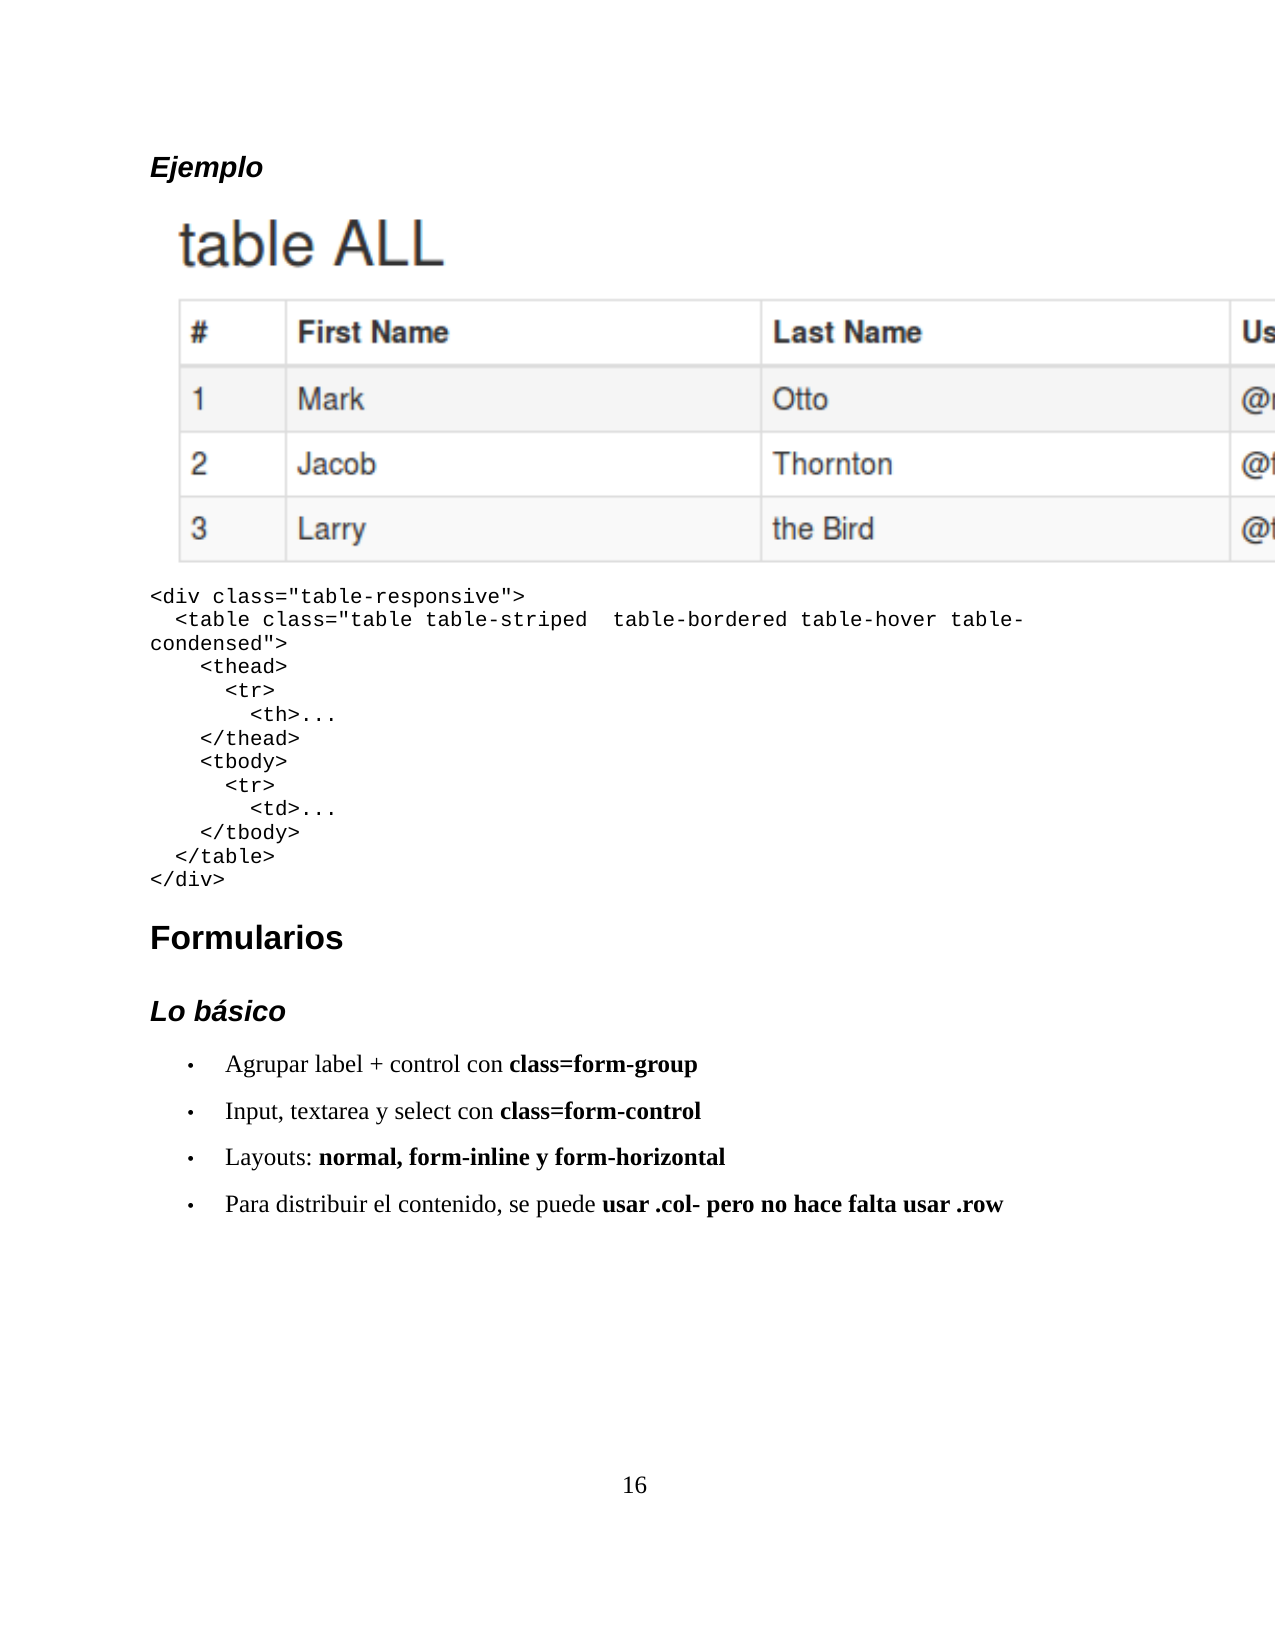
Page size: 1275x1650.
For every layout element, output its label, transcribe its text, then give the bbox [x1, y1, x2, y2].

picture [150, 196, 1275, 586]
list Input, textarea y select con class=form-control [187, 1096, 1125, 1124]
text </div> [150, 869, 1125, 893]
text <tr> [150, 680, 1125, 704]
text <th>... [150, 704, 1125, 727]
subtitle Formularios [150, 918, 1125, 957]
text </thead> [150, 727, 1125, 751]
text <thead> [150, 657, 1125, 680]
text <div class="table-responsive"> [150, 586, 1125, 609]
text <td>... [150, 798, 1125, 822]
text <tr> [150, 775, 1125, 798]
subtitle Ejemplo [150, 150, 1125, 183]
subtitle Lo básico [150, 994, 1125, 1028]
text <table class="table table-striped table-bordered table-hover table-condensed"> [150, 609, 1125, 657]
text <tbody> [150, 751, 1125, 775]
list Layouts: normal, form-inline y form-horizontal [187, 1142, 1125, 1171]
text </table> [150, 846, 1125, 869]
list Agrupar label + control con class=form-group [187, 1049, 1125, 1078]
text </tbody> [150, 822, 1125, 846]
list Para distribuir el contenido, se puede usar .col- pero no hace falta usar .row [187, 1189, 1125, 1218]
